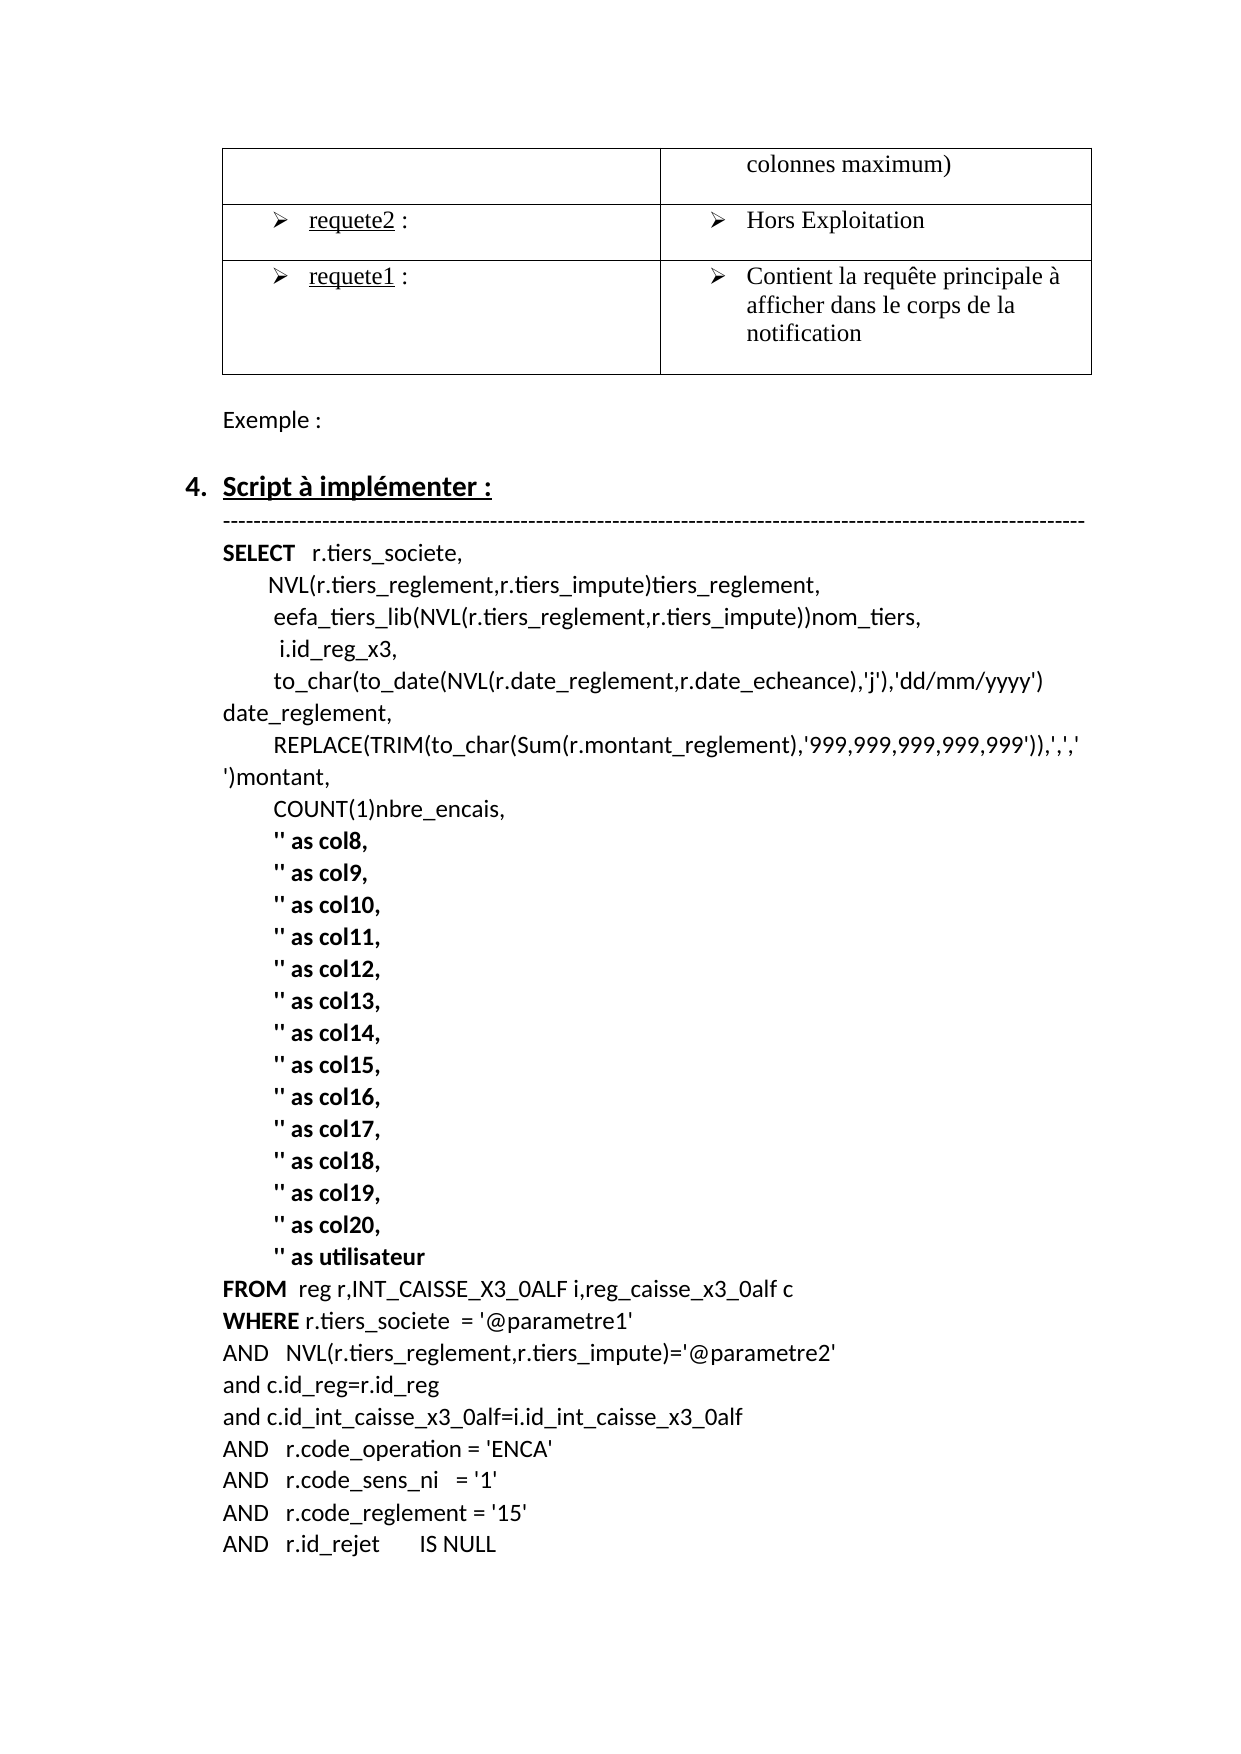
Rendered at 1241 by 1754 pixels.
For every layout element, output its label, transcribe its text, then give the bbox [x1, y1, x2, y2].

list AND r.code_sens_ni = '1' [223, 1465, 1093, 1495]
list '' as utilisateur [223, 1241, 1093, 1271]
table_cell requete1 : [223, 261, 660, 373]
list '' as col8, [223, 825, 1093, 856]
list REPLACE(TRIM(to_char(Sum(r.montant_reglement),'999,999,999,999,999')),',',' ')montant, [223, 729, 1093, 792]
table_cell requete2 : [223, 205, 660, 260]
list NVL(r.tiers_reglement,r.tiers_impute)tiers_reglement, [223, 569, 1093, 600]
list AND r.code_operation = 'ENCA' [223, 1433, 1093, 1463]
list '' as col18, [223, 1145, 1093, 1175]
list '' as col9, [223, 857, 1093, 888]
list '' as col13, [223, 985, 1093, 1016]
list '' as col12, [223, 953, 1093, 983]
list Exemple : [223, 404, 1093, 434]
table_cell [223, 149, 660, 204]
list Script à implémenter : [185, 468, 1093, 503]
list WHERE r.tiers_societe = '@parametre1' [223, 1305, 1093, 1335]
list eefa_tiers_lib(NVL(r.tiers_reglement,r.tiers_impute))nom_tiers, [223, 601, 1093, 632]
list ----------------------------------------------------------------------------------------------------------------- SELECT r.tiers_societe, [223, 505, 1093, 568]
list and c.id_int_caisse_x3_0alf=i.id_int_caisse_x3_0alf [223, 1401, 1093, 1431]
list AND r.id_rejet IS NULL [223, 1529, 1093, 1559]
table_cell Contient la requête principale à afficher dans le corps de la notification [661, 261, 1091, 373]
list '' as col11, [223, 921, 1093, 952]
table_cell colonnes maximum) [661, 149, 1091, 204]
list '' as col17, [223, 1113, 1093, 1143]
list '' as col19, [223, 1177, 1093, 1207]
list and c.id_reg=r.id_reg [223, 1369, 1093, 1399]
list to_char(to_date(NVL(r.date_reglement,r.date_echeance),'j'),'dd/mm/yyyy') date_reglement, [223, 665, 1093, 728]
list '' as col15, [223, 1049, 1093, 1079]
list i.id_reg_x3, [223, 633, 1093, 664]
table_cell Hors Exploitation [661, 205, 1091, 260]
list '' as col20, [223, 1209, 1093, 1239]
list '' as col14, [223, 1017, 1093, 1047]
list AND r.code_reglement = '15' [223, 1497, 1093, 1527]
list '' as col16, [223, 1081, 1093, 1111]
list COUNT(1)nbre_encais, [223, 793, 1093, 824]
list AND NVL(r.tiers_reglement,r.tiers_impute)='@parametre2' [223, 1337, 1093, 1367]
list '' as col10, [223, 889, 1093, 919]
list FROM reg r,INT_CAISSE_X3_0ALF i,reg_caisse_x3_0alf c [223, 1273, 1093, 1303]
